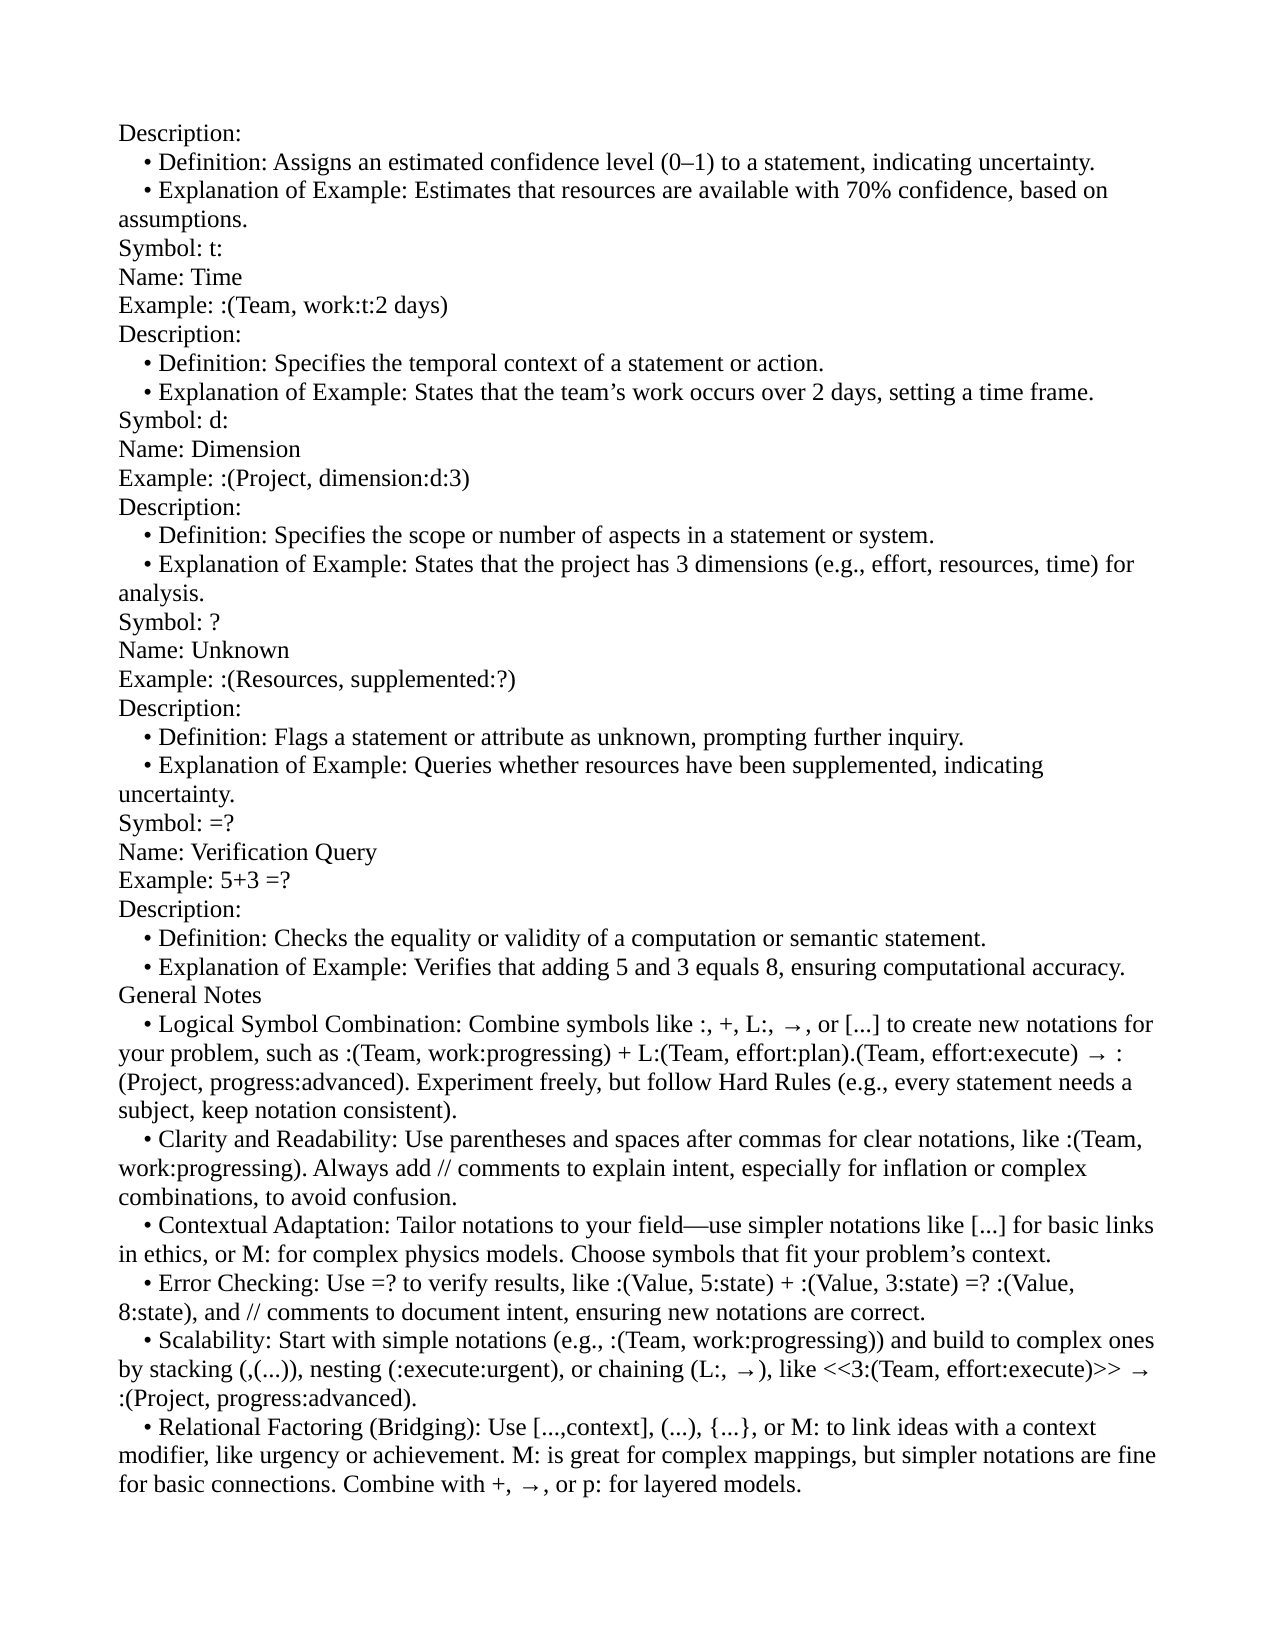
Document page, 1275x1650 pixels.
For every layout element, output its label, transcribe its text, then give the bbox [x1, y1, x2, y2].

text Symbol: ? [118, 607, 1157, 636]
text Description: [118, 693, 1157, 722]
text Example: :(Project, dimension:d:3) [118, 463, 1157, 492]
text Symbol: =? [118, 808, 1157, 837]
text Name: Time [118, 262, 1157, 291]
text Symbol: d: [118, 406, 1157, 434]
text Example: :(Resources, supplemented:?) [118, 664, 1157, 693]
text • Definition: Assigns an estimated confidence level (0–1) to a statement, indicating uncertainty. [118, 147, 1157, 176]
text • Definition: Checks the equality or validity of a computation or semantic statement. [118, 923, 1157, 952]
text • Definition: Flags a statement or attribute as unknown, prompting further inquiry. [118, 722, 1157, 751]
text Name: Unknown [118, 636, 1157, 664]
text Description: [118, 118, 1157, 147]
text • Explanation of Example: Verifies that adding 5 and 3 equals 8, ensuring computational accuracy. [118, 952, 1157, 981]
text • Explanation of Example: Queries whether resources have been supplemented, indicating uncertainty. [118, 751, 1157, 808]
text Description: [118, 319, 1157, 348]
text • Explanation of Example: Estimates that resources are available with 70% confidence, based on assumptions. [118, 176, 1157, 233]
text • Scalability: Start with simple notations (e.g., :(Team, work:progressing)) and build to complex ones by stacking (,(...)), nesting (:execute:urgent), or chaining (L:, →), like <<3:(Team, effort:execute)>> → :(Project, progress:advanced). [118, 1326, 1157, 1412]
text Example: :(Team, work:t:2 days) [118, 291, 1157, 319]
text Example: 5+3 =? [118, 866, 1157, 894]
text • Definition: Specifies the temporal context of a statement or action. [118, 348, 1157, 377]
text • Relational Factoring (Bridging): Use [...,context], (...), {...}, or M: to link ideas with a context modifier, like urgency or achievement. M: is great for complex mappings, but simpler notations are fine for basic connections. Combine with +, →, or p: for layered models. [118, 1412, 1157, 1498]
text • Definition: Specifies the scope or number of aspects in a statement or system. [118, 521, 1157, 549]
text Symbol: t: [118, 233, 1157, 262]
text • Contextual Adaptation: Tailor notations to your field—use simpler notations like [...] for basic links in ethics, or M: for complex physics models. Choose symbols that fit your problem’s context. [118, 1211, 1157, 1268]
text Name: Verification Query [118, 837, 1157, 866]
text • Clarity and Readability: Use parentheses and spaces after commas for clear notations, like :(Team, work:progressing). Always add // comments to explain intent, especially for inflation or complex combinations, to avoid confusion. [118, 1124, 1157, 1211]
text Name: Dimension [118, 434, 1157, 463]
text • Logical Symbol Combination: Combine symbols like :, +, L:, →, or [...] to create new notations for your problem, such as :(Team, work:progressing) + L:(Team, effort:plan).(Team, effort:execute) → :(Project, progress:advanced). Experiment freely, but follow Hard Rules (e.g., every statement needs a subject, keep notation consistent). [118, 1009, 1157, 1124]
text • Explanation of Example: States that the team’s work occurs over 2 days, setting a time frame. [118, 377, 1157, 406]
text Description: [118, 492, 1157, 521]
text Description: [118, 894, 1157, 923]
text General Notes [118, 981, 1157, 1009]
text • Explanation of Example: States that the project has 3 dimensions (e.g., effort, resources, time) for analysis. [118, 549, 1157, 607]
text • Error Checking: Use =? to verify results, like :(Value, 5:state) + :(Value, 3:state) =? :(Value, 8:state), and // comments to document intent, ensuring new notations are correct. [118, 1268, 1157, 1326]
